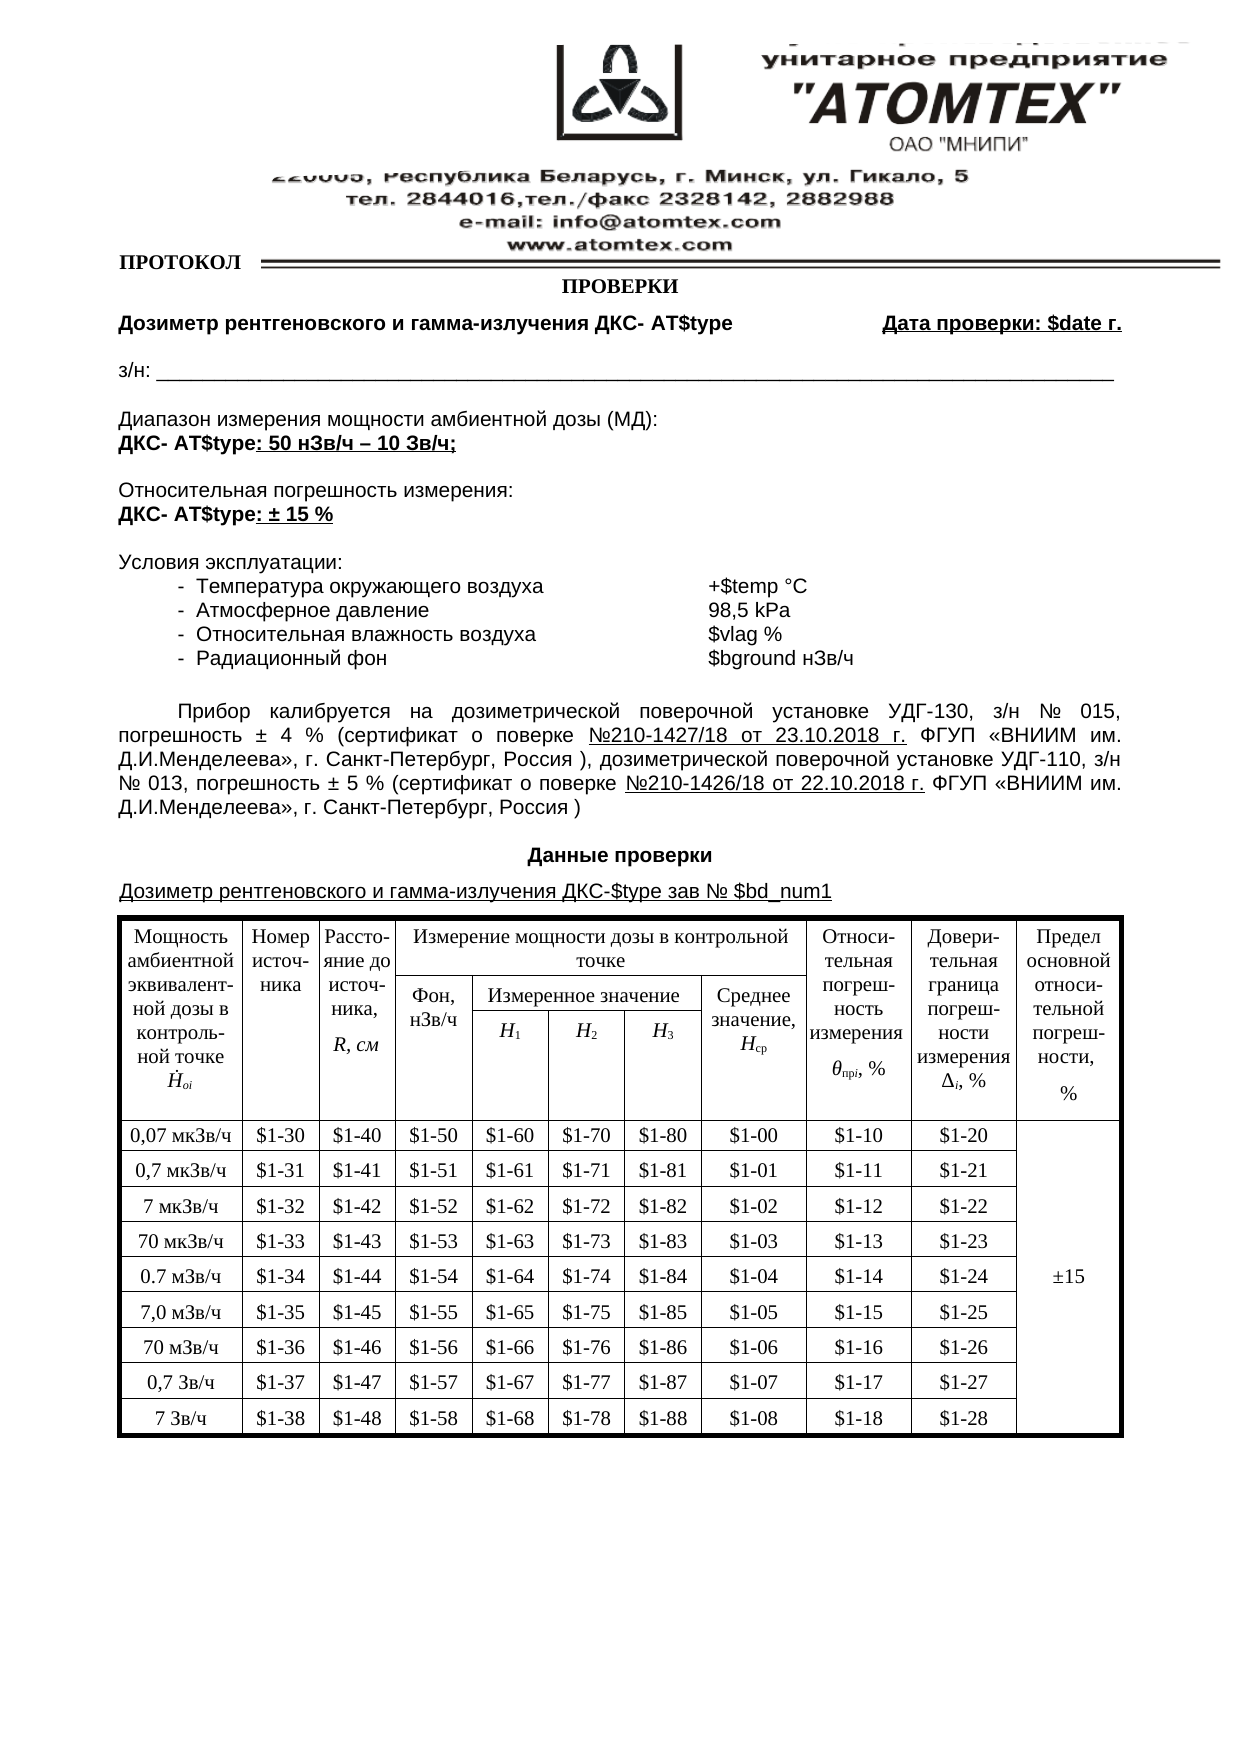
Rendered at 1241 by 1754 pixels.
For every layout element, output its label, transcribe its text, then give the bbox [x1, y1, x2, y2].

table_cell $1-38 [243, 1399, 319, 1433]
table_cell $1-00 [702, 1121, 806, 1150]
table_cell 70 мкЗв/ч [122, 1222, 242, 1256]
table_cell Относи-тельная погреш-ность измерения θпрi, % [807, 921, 911, 1120]
table_cell $1-36 [243, 1328, 319, 1362]
table_cell $1-47 [320, 1363, 395, 1397]
text Данные проверки [118, 842, 1122, 866]
table_cell $1-40 [320, 1121, 395, 1150]
table_cell H3 [625, 1011, 701, 1120]
table_cell $1-78 [549, 1399, 624, 1433]
table_cell $1-11 [807, 1151, 911, 1186]
table_cell 70 мЗв/ч [122, 1328, 242, 1362]
table_cell Довери-тельная граница погреш-ности измерения Δi, % [912, 921, 1016, 1120]
table_cell $1-82 [625, 1187, 701, 1221]
table_cell $1-20 [912, 1121, 1016, 1150]
table_cell $1-84 [625, 1257, 701, 1291]
table_cell $1-43 [320, 1222, 395, 1256]
table_cell $1-68 [473, 1399, 548, 1433]
table_cell $1-02 [702, 1187, 806, 1221]
table_cell $1-27 [912, 1363, 1016, 1397]
table_cell $1-17 [807, 1363, 911, 1397]
text - Температура окружающего воздуха +$temp °C [177, 574, 1122, 598]
text Относительная погрешность измерения: [118, 478, 1122, 502]
table_cell $1-54 [396, 1257, 472, 1291]
table_cell $1-25 [912, 1292, 1016, 1327]
table_cell $1-60 [473, 1121, 548, 1150]
text Дозиметр рентгеновского и гамма-излучения ДКС- AT$type Дата проверки: $date г. [118, 310, 1122, 334]
table_cell 0,07 мкЗв/ч [122, 1121, 242, 1150]
table_cell $1-62 [473, 1187, 548, 1221]
table_cell $1-37 [243, 1363, 319, 1397]
table_cell H1 [473, 1011, 548, 1120]
table_cell $1-34 [243, 1257, 319, 1291]
table_cell $1-45 [320, 1292, 395, 1327]
text Диапазон измерения мощности амбиентной дозы (МД): [118, 406, 1122, 430]
table_cell $1-65 [473, 1292, 548, 1327]
table_cell $1-77 [549, 1363, 624, 1397]
table_cell $1-32 [243, 1187, 319, 1221]
table_cell $1-87 [625, 1363, 701, 1397]
table_cell Среднее значение, Hср [702, 976, 806, 1120]
table_cell $1-06 [702, 1328, 806, 1362]
table_cell Фон, нЗв/ч [396, 976, 472, 1120]
table_cell $1-71 [549, 1151, 624, 1186]
table_cell 7 мкЗв/ч [122, 1187, 242, 1221]
table_cell $1-74 [549, 1257, 624, 1291]
text з/н: [118, 358, 1122, 382]
table_cell $1-22 [912, 1187, 1016, 1221]
table_cell $1-23 [912, 1222, 1016, 1256]
table_cell $1-80 [625, 1121, 701, 1150]
text ПРОТОКОЛ ПРОВЕРКИ [118, 250, 1122, 298]
table_cell $1-21 [912, 1151, 1016, 1186]
table_header Дозиметр рентгеновского и гамма-излучения ДКС-$type зав № $bd_num1 [119, 866, 1121, 915]
table_cell Измеренное значение [473, 976, 701, 1010]
table_cell $1-41 [320, 1151, 395, 1186]
table_cell $1-05 [702, 1292, 806, 1327]
table_cell $1-15 [807, 1292, 911, 1327]
table_cell 0.7 мЗв/ч [122, 1257, 242, 1291]
table_cell $1-63 [473, 1222, 548, 1256]
table_cell $1-76 [549, 1328, 624, 1362]
table_cell $1-26 [912, 1328, 1016, 1362]
table_cell $1-73 [549, 1222, 624, 1256]
table_cell $1-81 [625, 1151, 701, 1186]
table_cell 0,7 Зв/ч [122, 1363, 242, 1397]
table_cell $1-66 [473, 1328, 548, 1362]
table_cell $1-64 [473, 1257, 548, 1291]
table_cell ±15 [1017, 1121, 1119, 1433]
table_cell $1-31 [243, 1151, 319, 1186]
table_cell $1-01 [702, 1151, 806, 1186]
table_cell $1-04 [702, 1257, 806, 1291]
table_cell $1-46 [320, 1328, 395, 1362]
table_cell $1-75 [549, 1292, 624, 1327]
text - Атмосферное давление 98,5 kPa [177, 598, 1122, 622]
table_cell $1-14 [807, 1257, 911, 1291]
table_cell $1-35 [243, 1292, 319, 1327]
text - Относительная влажность воздуха $vlag % [177, 622, 1122, 646]
table_cell $1-53 [396, 1222, 472, 1256]
table_cell 7 Зв/ч [122, 1399, 242, 1433]
table_cell $1-30 [243, 1121, 319, 1150]
table_cell $1-16 [807, 1328, 911, 1362]
table_cell $1-44 [320, 1257, 395, 1291]
table_cell $1-50 [396, 1121, 472, 1150]
table_cell H2 [549, 1011, 624, 1120]
table_cell 7,0 мЗв/ч [122, 1292, 242, 1327]
table_cell 0,7 мкЗв/ч [122, 1151, 242, 1186]
text Прибор калибруется на дозиметрической поверочной установке УДГ-130, з/н № 015, погрешность ± 4 % (сертификат о поверке №210-1427/18 от 23.10.2018 г. ФГУП «ВНИИМ им. Д.И.Менделеева», г. Санкт-Петербург, Россия ), дозиметрической поверочной установке УДГ-110, з/н № 013, погрешность ± 5 % (сертификат о поверке №210-1426/18 от 22.10.2018 г. ФГУП «ВНИИМ им. Д.И.Менделеева», г. Санкт-Петербург, Россия ) [118, 699, 1122, 818]
table_cell $1-55 [396, 1292, 472, 1327]
table_cell $1-10 [807, 1121, 911, 1150]
text ДКС- AT$type: 50 нЗв/ч – 10 Зв/ч; [118, 430, 1122, 454]
table_cell $1-51 [396, 1151, 472, 1186]
table_cell $1-86 [625, 1328, 701, 1362]
table_cell Рассто-яние до источ-ника, R, см [320, 921, 395, 1120]
table_cell $1-12 [807, 1187, 911, 1221]
text ДКС- AT$type: ± 15 % [118, 502, 1122, 526]
table_cell $1-57 [396, 1363, 472, 1397]
table_cell $1-52 [396, 1187, 472, 1221]
table_cell $1-24 [912, 1257, 1016, 1291]
table_cell $1-61 [473, 1151, 548, 1186]
table_cell $1-58 [396, 1399, 472, 1433]
table_cell $1-03 [702, 1222, 806, 1256]
table_cell $1-42 [320, 1187, 395, 1221]
table_cell $1-88 [625, 1399, 701, 1433]
table_cell Измерение мощности дозы в контрольной точке [396, 921, 806, 975]
table_cell $1-07 [702, 1363, 806, 1397]
table_cell $1-67 [473, 1363, 548, 1397]
table_cell $1-72 [549, 1187, 624, 1221]
table_cell $1-48 [320, 1399, 395, 1433]
text Условия эксплуатации: [118, 550, 1122, 574]
table_cell Предел основной относи-тельной погреш-ности, % [1017, 921, 1119, 1120]
table_cell $1-56 [396, 1328, 472, 1362]
table_cell Мощность амбиентной эквивалент-ной дозы в контроль-ной точке Ḣoi [122, 921, 242, 1120]
text - Радиационный фон $bground нЗв/ч [177, 646, 1122, 670]
table_cell $1-70 [549, 1121, 624, 1150]
table_cell $1-28 [912, 1399, 1016, 1433]
table_cell $1-13 [807, 1222, 911, 1256]
table_cell $1-08 [702, 1399, 806, 1433]
table_cell $1-85 [625, 1292, 701, 1327]
table_cell Номер источ-ника [243, 921, 319, 1120]
table_cell $1-18 [807, 1399, 911, 1433]
table_cell $1-83 [625, 1222, 701, 1256]
table_cell $1-33 [243, 1222, 319, 1256]
